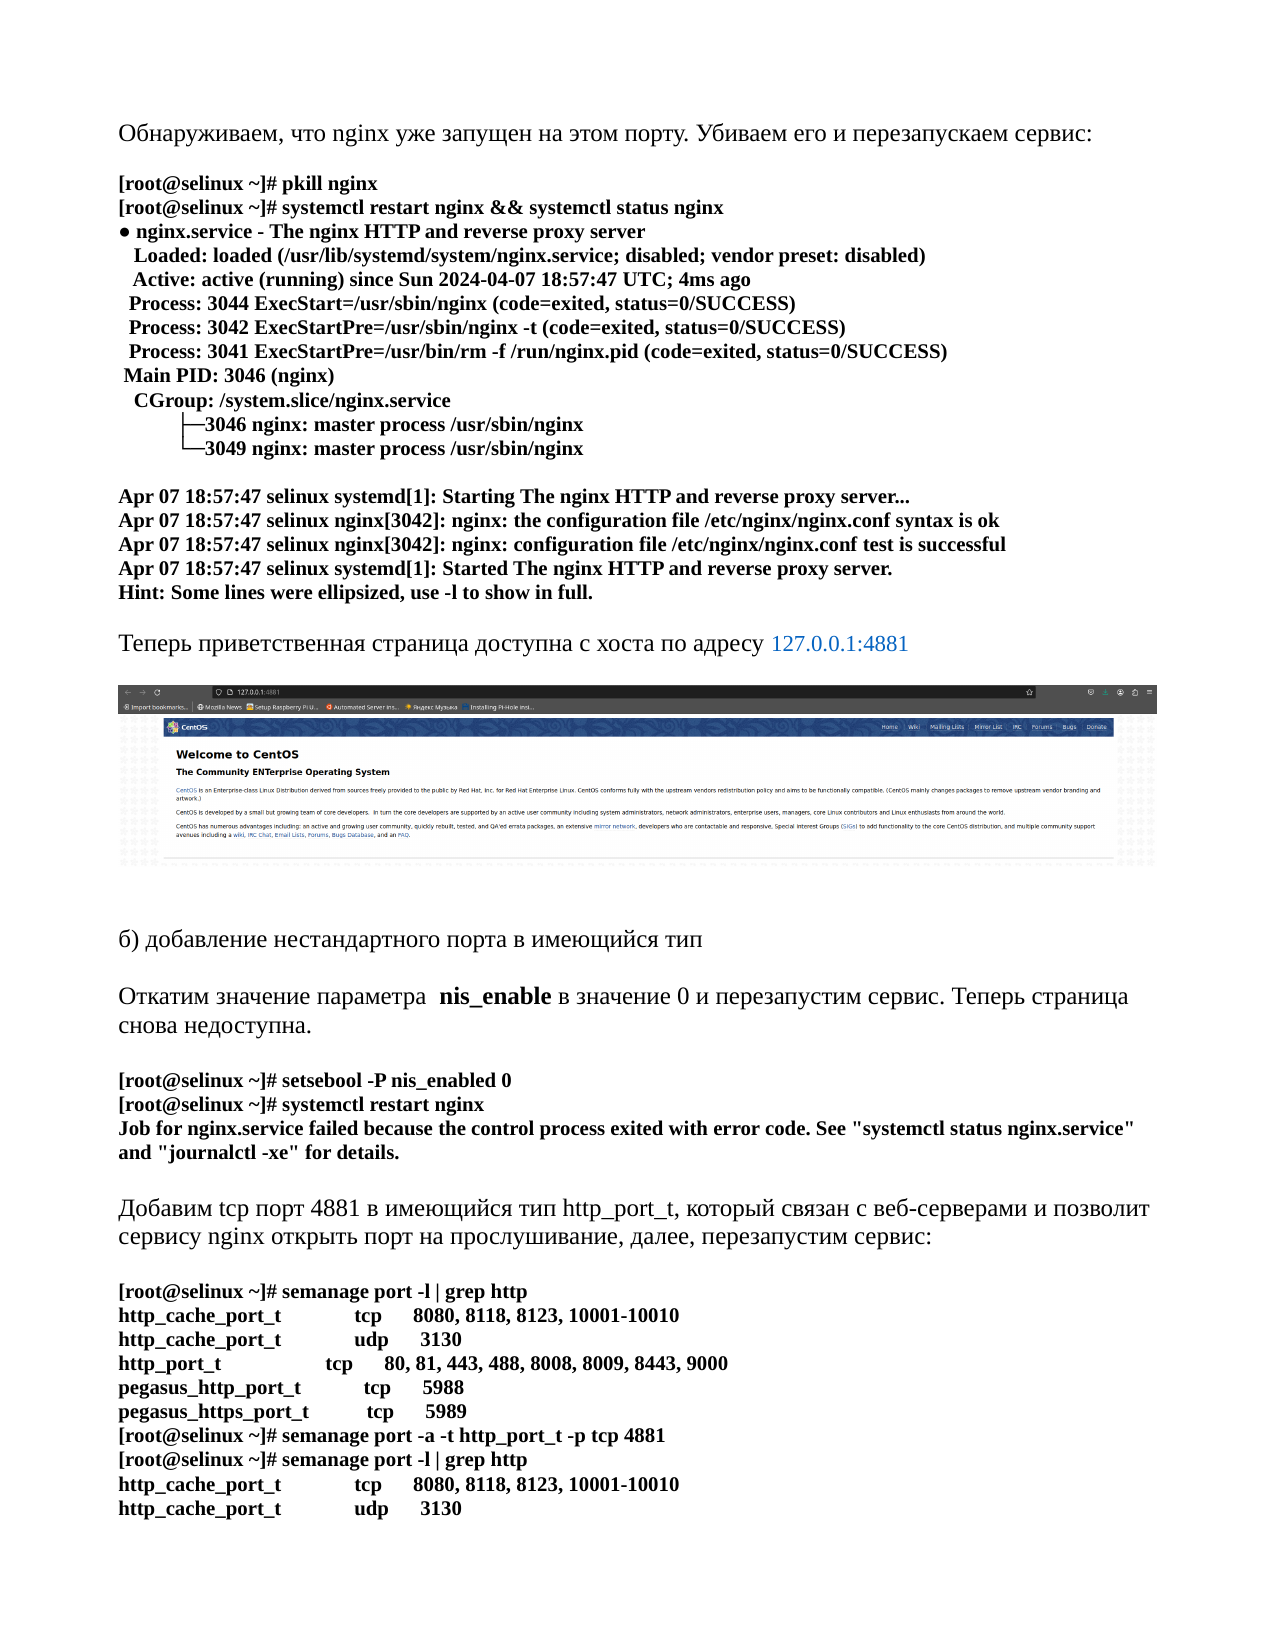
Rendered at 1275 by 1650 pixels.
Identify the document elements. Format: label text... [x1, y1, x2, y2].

text ├─3046 nginx: master process /usr/sbin/nginx [183, 412, 1157, 436]
text Apr 07 18:57:47 selinux systemd[1]: Started The nginx HTTP and reverse proxy server. [118, 556, 1157, 580]
text Откатим значение параметра nis_enable в значение 0 и перезапустим сервис. Теперь страница снова недоступна. [118, 981, 1157, 1039]
text http_cache_port_t udp 3130 [118, 1327, 1157, 1351]
text Hint: Some lines were ellipsized, use -l to show in full. [118, 580, 1157, 604]
text ├─3046 nginx: master process /usr/sbin/nginx [118, 412, 182, 436]
text pegasus_https_port_t tcp 5989 [118, 1399, 1157, 1423]
text Loaded: loaded (/usr/lib/systemd/system/nginx.service; disabled; vendor preset: disabled) [118, 243, 1157, 267]
text Active: active (running) since Sun 2024-04-07 18:57:47 UTC; 4ms ago [118, 267, 1157, 291]
text [root@selinux ~]# systemctl restart nginx && systemctl status nginx [118, 195, 1157, 219]
text http_cache_port_t tcp 8080, 8118, 8123, 10001-10010 [118, 1471, 1157, 1496]
text CGroup: /system.slice/nginx.service [118, 387, 1157, 412]
text [root@selinux ~]# pkill nginx [118, 171, 1157, 195]
text Обнаруживаем, что nginx уже запущен на этом порту. Убиваем его и перезапускаем сервис: [118, 118, 1157, 147]
text Main PID: 3046 (nginx) [118, 363, 1157, 387]
text Process: 3042 ExecStartPre=/usr/sbin/nginx -t (code=exited, status=0/SUCCESS) [118, 315, 1157, 339]
text Apr 07 18:57:47 selinux nginx[3042]: nginx: configuration file /etc/nginx/nginx.conf test is successful [118, 532, 1157, 556]
text [root@selinux ~]# setsebool -P nis_enabled 0 [118, 1068, 1157, 1092]
text Теперь приветственная страница доступна с хоста по адресу 127.0.0.1:4881 [118, 628, 1157, 657]
text [root@selinux ~]# systemctl restart nginx [118, 1092, 1157, 1116]
text ● nginx.service - The nginx HTTP and reverse proxy server [118, 219, 1157, 243]
text [root@selinux ~]# semanage port -l | grep http [118, 1279, 1157, 1303]
text Process: 3041 ExecStartPre=/usr/bin/rm -f /run/nginx.pid (code=exited, status=0/SUCCESS) [118, 339, 1157, 363]
picture [118, 685, 1157, 867]
text └─3049 nginx: master process /usr/sbin/nginx [118, 436, 1157, 460]
text [root@selinux ~]# semanage port -l | grep http [118, 1447, 1157, 1471]
text http_cache_port_t udp 3130 [118, 1496, 1157, 1519]
text http_cache_port_t tcp 8080, 8118, 8123, 10001-10010 [118, 1303, 1157, 1327]
text Apr 07 18:57:47 selinux nginx[3042]: nginx: the configuration file /etc/nginx/nginx.conf syntax is ok [118, 508, 1157, 532]
text pegasus_http_port_t tcp 5988 [118, 1375, 1157, 1399]
text [root@selinux ~]# semanage port -a -t http_port_t -p tcp 4881 [118, 1423, 1157, 1447]
text Добавим tcp порт 4881 в имеющийся тип http_port_t, который связан с веб-серверами и позволит сервису nginx открыть порт на прослушивание, далее, перезапустим сервис: [118, 1193, 1157, 1250]
text Process: 3044 ExecStart=/usr/sbin/nginx (code=exited, status=0/SUCCESS) [118, 291, 1157, 315]
text б) добавление нестандартного порта в имеющийся тип [118, 924, 1157, 953]
text Job for nginx.service failed because the control process exited with error code. See "systemctl status nginx.service" and "journalctl -xe" for details. [118, 1116, 1157, 1164]
text Apr 07 18:57:47 selinux systemd[1]: Starting The nginx HTTP and reverse proxy server... [118, 484, 1157, 508]
text http_port_t tcp 80, 81, 443, 488, 8008, 8009, 8443, 9000 [118, 1351, 1157, 1375]
